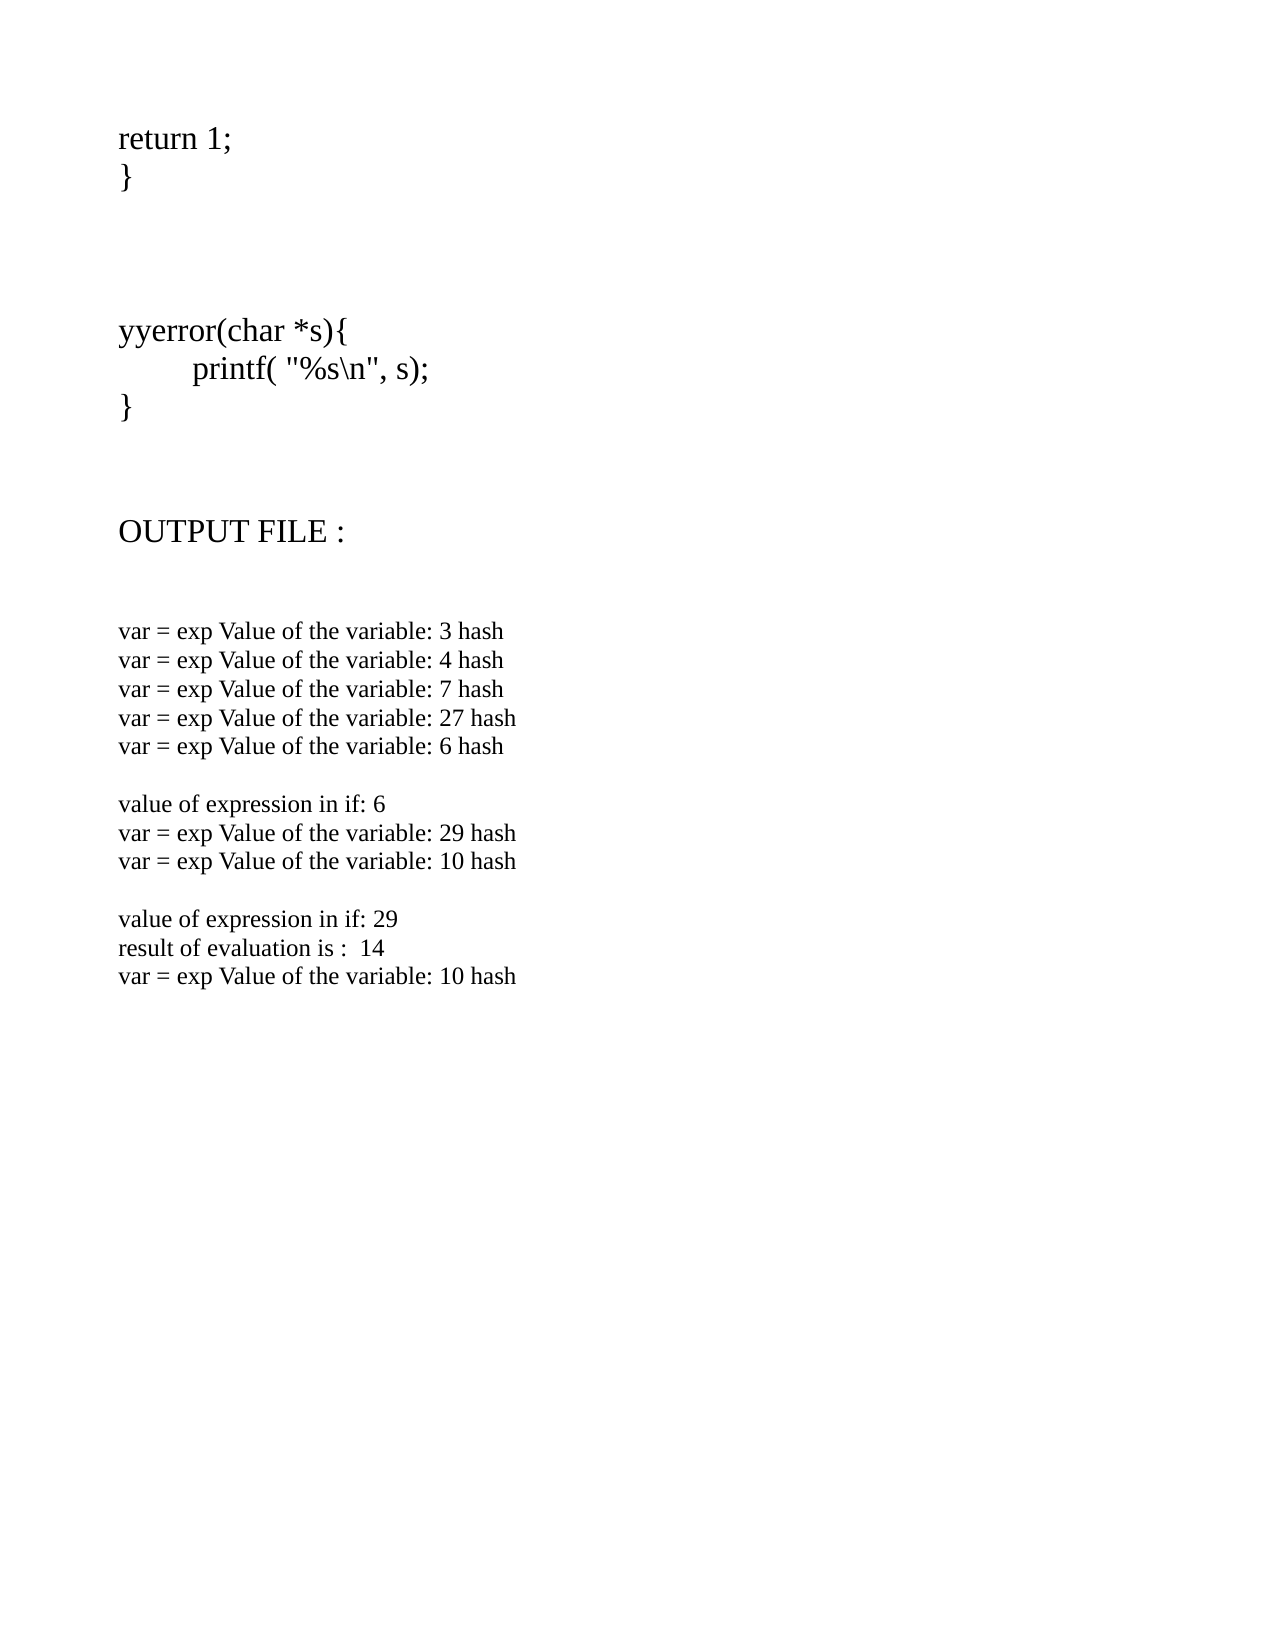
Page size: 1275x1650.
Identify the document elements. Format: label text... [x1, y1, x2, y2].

text OUTPUT FILE : [118, 511, 1157, 549]
text result of evaluation is : 14 [118, 933, 1157, 961]
text printf( "%s\n", s); [118, 348, 1157, 386]
text var = exp Value of the variable: 3 hash [118, 616, 1157, 645]
text value of expression in if: 29 [118, 904, 1157, 933]
text var = exp Value of the variable: 27 hash [118, 703, 1157, 731]
text var = exp Value of the variable: 7 hash [118, 674, 1157, 703]
text } [118, 386, 1157, 425]
text value of expression in if: 6 [118, 789, 1157, 818]
text return 1; [118, 118, 1157, 156]
text var = exp Value of the variable: 10 hash [118, 961, 1157, 990]
text } [118, 156, 1157, 195]
text var = exp Value of the variable: 6 hash [118, 731, 1157, 760]
text var = exp Value of the variable: 29 hash [118, 818, 1157, 846]
text var = exp Value of the variable: 4 hash [118, 645, 1157, 674]
text var = exp Value of the variable: 10 hash [118, 846, 1157, 875]
text yyerror(char *s){ [118, 310, 1157, 348]
